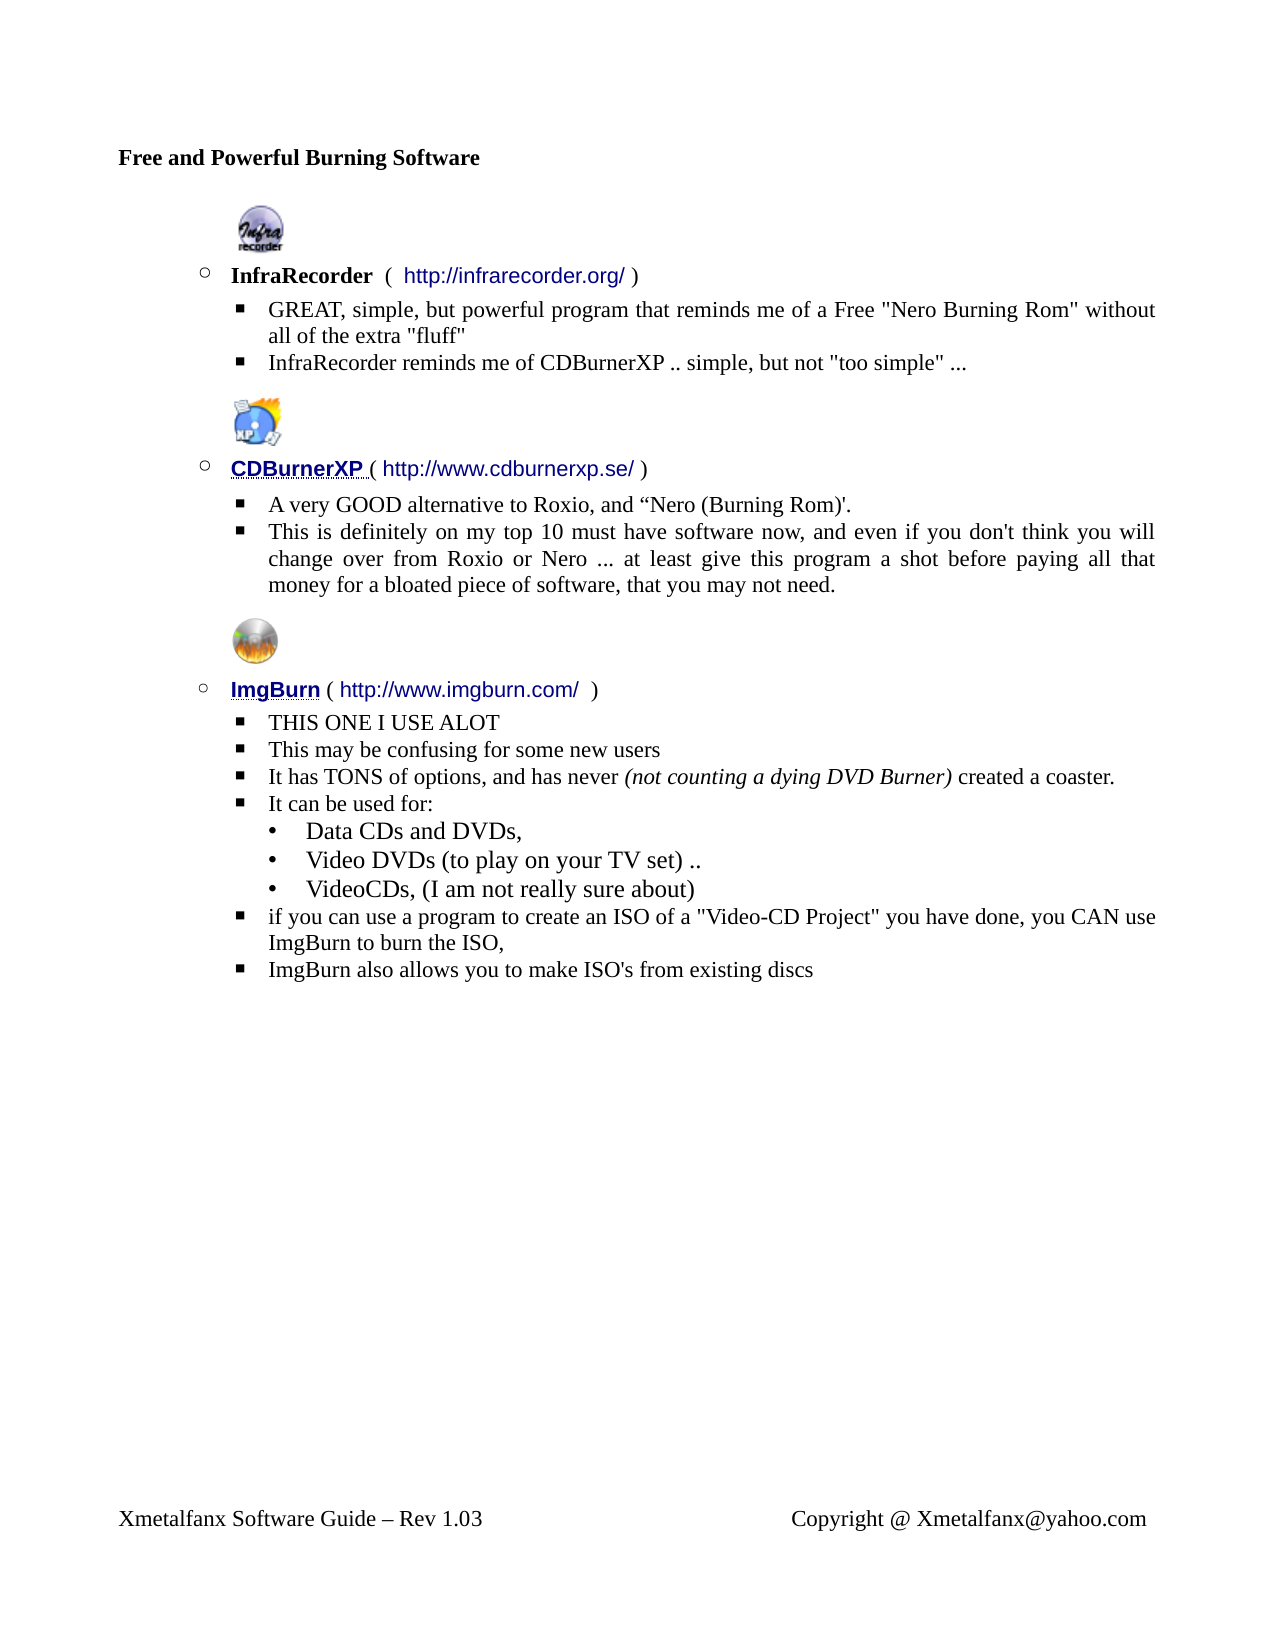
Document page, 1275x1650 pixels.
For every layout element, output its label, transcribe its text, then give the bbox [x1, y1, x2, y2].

subtitle InfraRecorder ( http://infrarecorder.org/ ) [193, 262, 1157, 289]
picture [233, 398, 282, 446]
list VideoCDs, (I am not really sure about) [268, 874, 1157, 903]
list ImgBurn also allows you to make ISO's from existing discs [231, 956, 1157, 983]
list It has TONS of options, and has never (not counting a dying DVD Burner) created a coaster. [231, 763, 1157, 790]
list GREAT, simple, but powerful program that reminds me of a Free "Nero Burning Rom" without all of the extra "fluff" [231, 296, 1157, 349]
list It can be used for: [231, 790, 1157, 816]
list This may be confusing for some new users [231, 736, 1157, 763]
subtitle Free and Powerful Burning Software [118, 144, 1157, 171]
list A very GOOD alternative to Roxio, and “Nero (Burning Rom)'. [231, 491, 1157, 518]
list InfraRecorder reminds me of CDBurnerXP .. simple, but not "too simple" ... [231, 349, 1157, 376]
picture [236, 203, 285, 254]
list if you can use a program to create an ISO of a "Video-CD Project" you have done, you CAN use ImgBurn to burn the ISO, [231, 903, 1157, 956]
list ImgBurn ( http://www.imgburn.com/ ) [193, 677, 1157, 703]
list This is definitely on my top 10 must have software now, and even if you don't think you will change over from Roxio or Nero ... at least give this program a shot before paying all that money for a bloated piece of software, that you may not need. [231, 518, 1157, 597]
subtitle CDBurnerXP ( http://www.cdburnerxp.se/ ) [193, 454, 1157, 482]
list THIS ONE I USE ALOT [231, 709, 1157, 736]
list Data CDs and DVDs, [268, 816, 1157, 845]
list Video DVDs (to play on your TV set) .. [268, 845, 1157, 874]
picture [232, 618, 281, 667]
